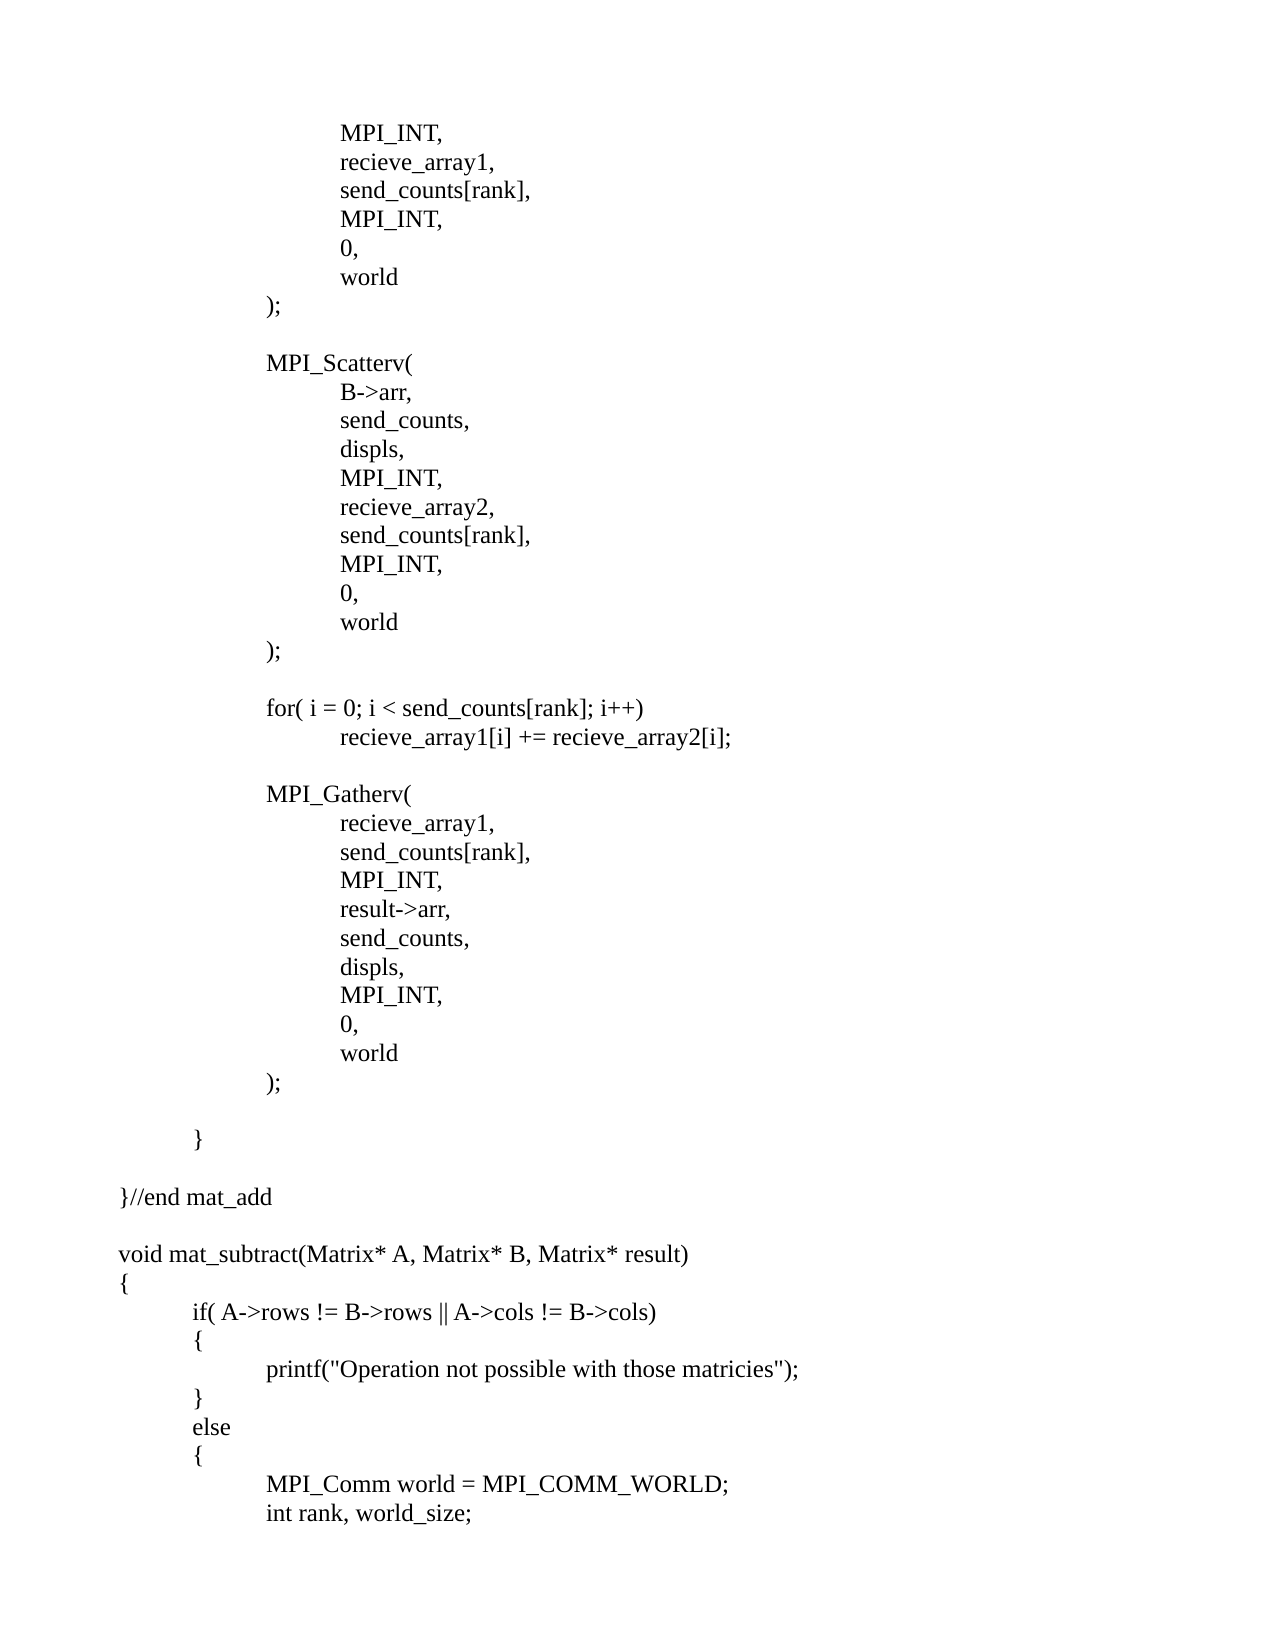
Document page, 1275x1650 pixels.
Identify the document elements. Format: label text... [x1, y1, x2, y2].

text displs, [118, 434, 1157, 463]
text ); [118, 1067, 1157, 1096]
text else [118, 1412, 1157, 1441]
text int rank, world_size; [118, 1498, 1157, 1527]
text world [118, 607, 1157, 636]
text MPI_INT, [118, 866, 1157, 894]
text recieve_array1, [118, 808, 1157, 837]
text send_counts[rank], [118, 837, 1157, 866]
text { [118, 1268, 1157, 1297]
text B->arr, [118, 377, 1157, 406]
text MPI_Scatterv( [118, 348, 1157, 377]
text MPI_Gatherv( [118, 779, 1157, 808]
text void mat_subtract(Matrix* A, Matrix* B, Matrix* result) [118, 1239, 1157, 1268]
text displs, [118, 952, 1157, 981]
text }//end mat_add [118, 1182, 1157, 1211]
text { [118, 1441, 1157, 1469]
text world [118, 262, 1157, 291]
text ); [118, 291, 1157, 319]
text world [118, 1038, 1157, 1067]
text 0, [118, 578, 1157, 607]
text MPI_Comm world = MPI_COMM_WORLD; [118, 1469, 1157, 1498]
text MPI_INT, [118, 463, 1157, 492]
text send_counts, [118, 923, 1157, 952]
text MPI_INT, [118, 118, 1157, 147]
text } [118, 1383, 1157, 1412]
text MPI_INT, [118, 204, 1157, 233]
text recieve_array1[i] += recieve_array2[i]; [118, 722, 1157, 751]
text send_counts[rank], [118, 176, 1157, 204]
text MPI_INT, [118, 549, 1157, 578]
text for( i = 0; i < send_counts[rank]; i++) [118, 693, 1157, 722]
text 0, [118, 1009, 1157, 1038]
text ); [118, 636, 1157, 664]
text recieve_array1, [118, 147, 1157, 176]
text } [118, 1124, 1157, 1153]
text MPI_INT, [118, 981, 1157, 1009]
text result->arr, [118, 894, 1157, 923]
text if( A->rows != B->rows || A->cols != B->cols) [118, 1297, 1157, 1326]
text 0, [118, 233, 1157, 262]
text { [118, 1326, 1157, 1354]
text printf("Operation not possible with those matricies"); [118, 1354, 1157, 1383]
text send_counts, [118, 406, 1157, 434]
text recieve_array2, [118, 492, 1157, 521]
text send_counts[rank], [118, 521, 1157, 549]
